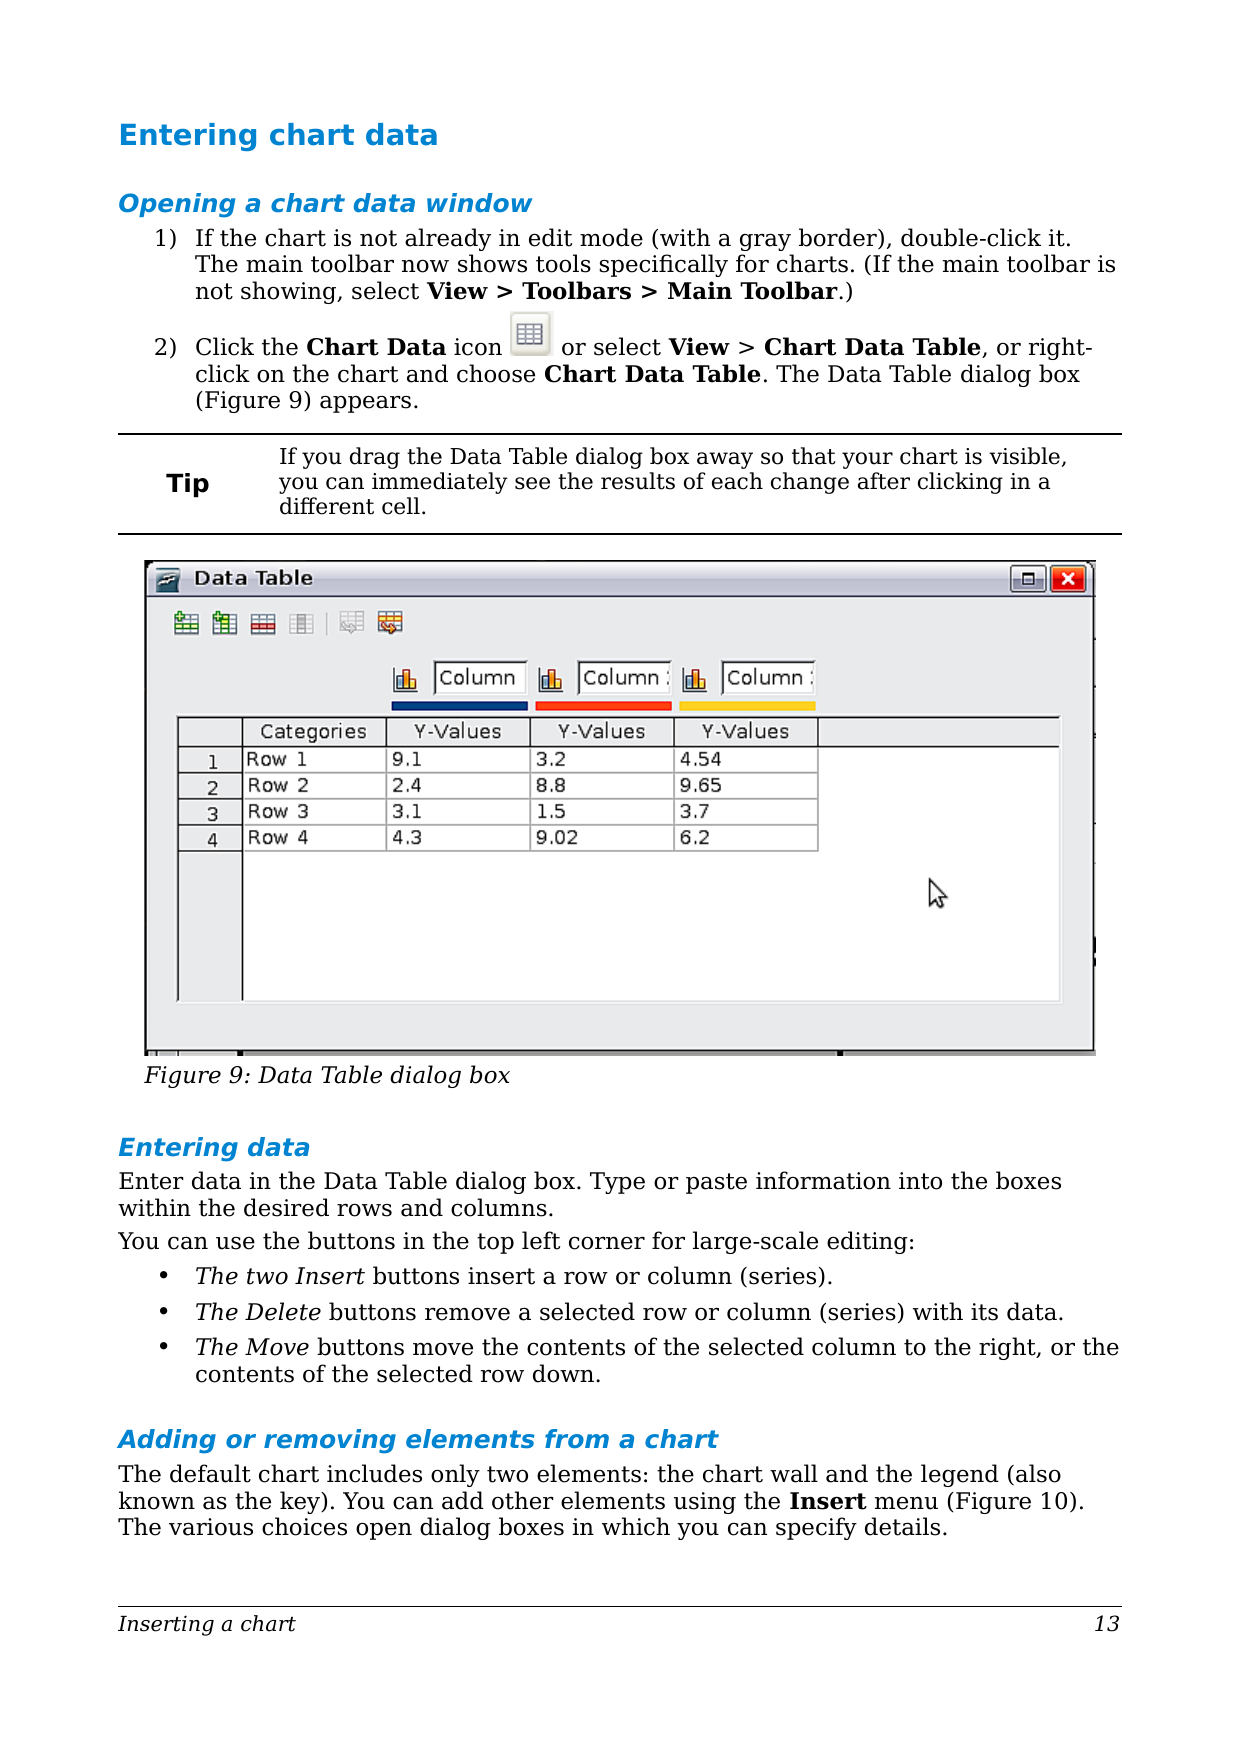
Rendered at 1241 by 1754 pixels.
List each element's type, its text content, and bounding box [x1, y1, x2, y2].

subtitle Entering data [118, 1133, 1122, 1162]
table_header Tip [118, 435, 257, 533]
picture [509, 311, 554, 356]
picture [144, 560, 1096, 1056]
list The Move buttons move the contents of the selected column to the right, or the contents of the selected row down. [156, 1332, 1122, 1388]
list The Delete buttons remove a selected row or column (series) with its data. [156, 1297, 1122, 1326]
subtitle Opening a chart data window [118, 189, 1122, 219]
subtitle Adding or removing elements from a chart [118, 1426, 1122, 1455]
list You can use the buttons in the top left corner for large-scale editing: [118, 1228, 1122, 1255]
subtitle Entering chart data [118, 118, 1122, 152]
list If the chart is not already in edit mode (with a gray border), double-click it. The main toolbar now shows tools specifically for charts. (If the main toolbar is not showing, select View > Toolbars > Main Toolbar.) [177, 225, 1122, 305]
table_header If you drag the Data Table dialog box away so that your chart is visible, you can immediately see the results of each change after clicking in a different cell. [258, 435, 1122, 533]
list The two Insert buttons insert a row or column (series). [156, 1261, 1122, 1291]
list Enter data in the Data Table dialog box. Type or paste information into the boxes within the desired rows and columns. [118, 1168, 1122, 1222]
text Figure 9: Data Table dialog box [144, 1062, 1096, 1089]
list Click the Chart Data icon or select View > Chart Data Table, or right-click on the chart and choose Chart Data Table. The Data Table dialog box (Figure 9) appears. [177, 311, 1122, 414]
text The default chart includes only two elements: the chart wall and the legend (also known as the key). You can add other elements using the Insert menu (Figure 10). The various choices open dialog boxes in which you can specify details. [118, 1461, 1122, 1541]
